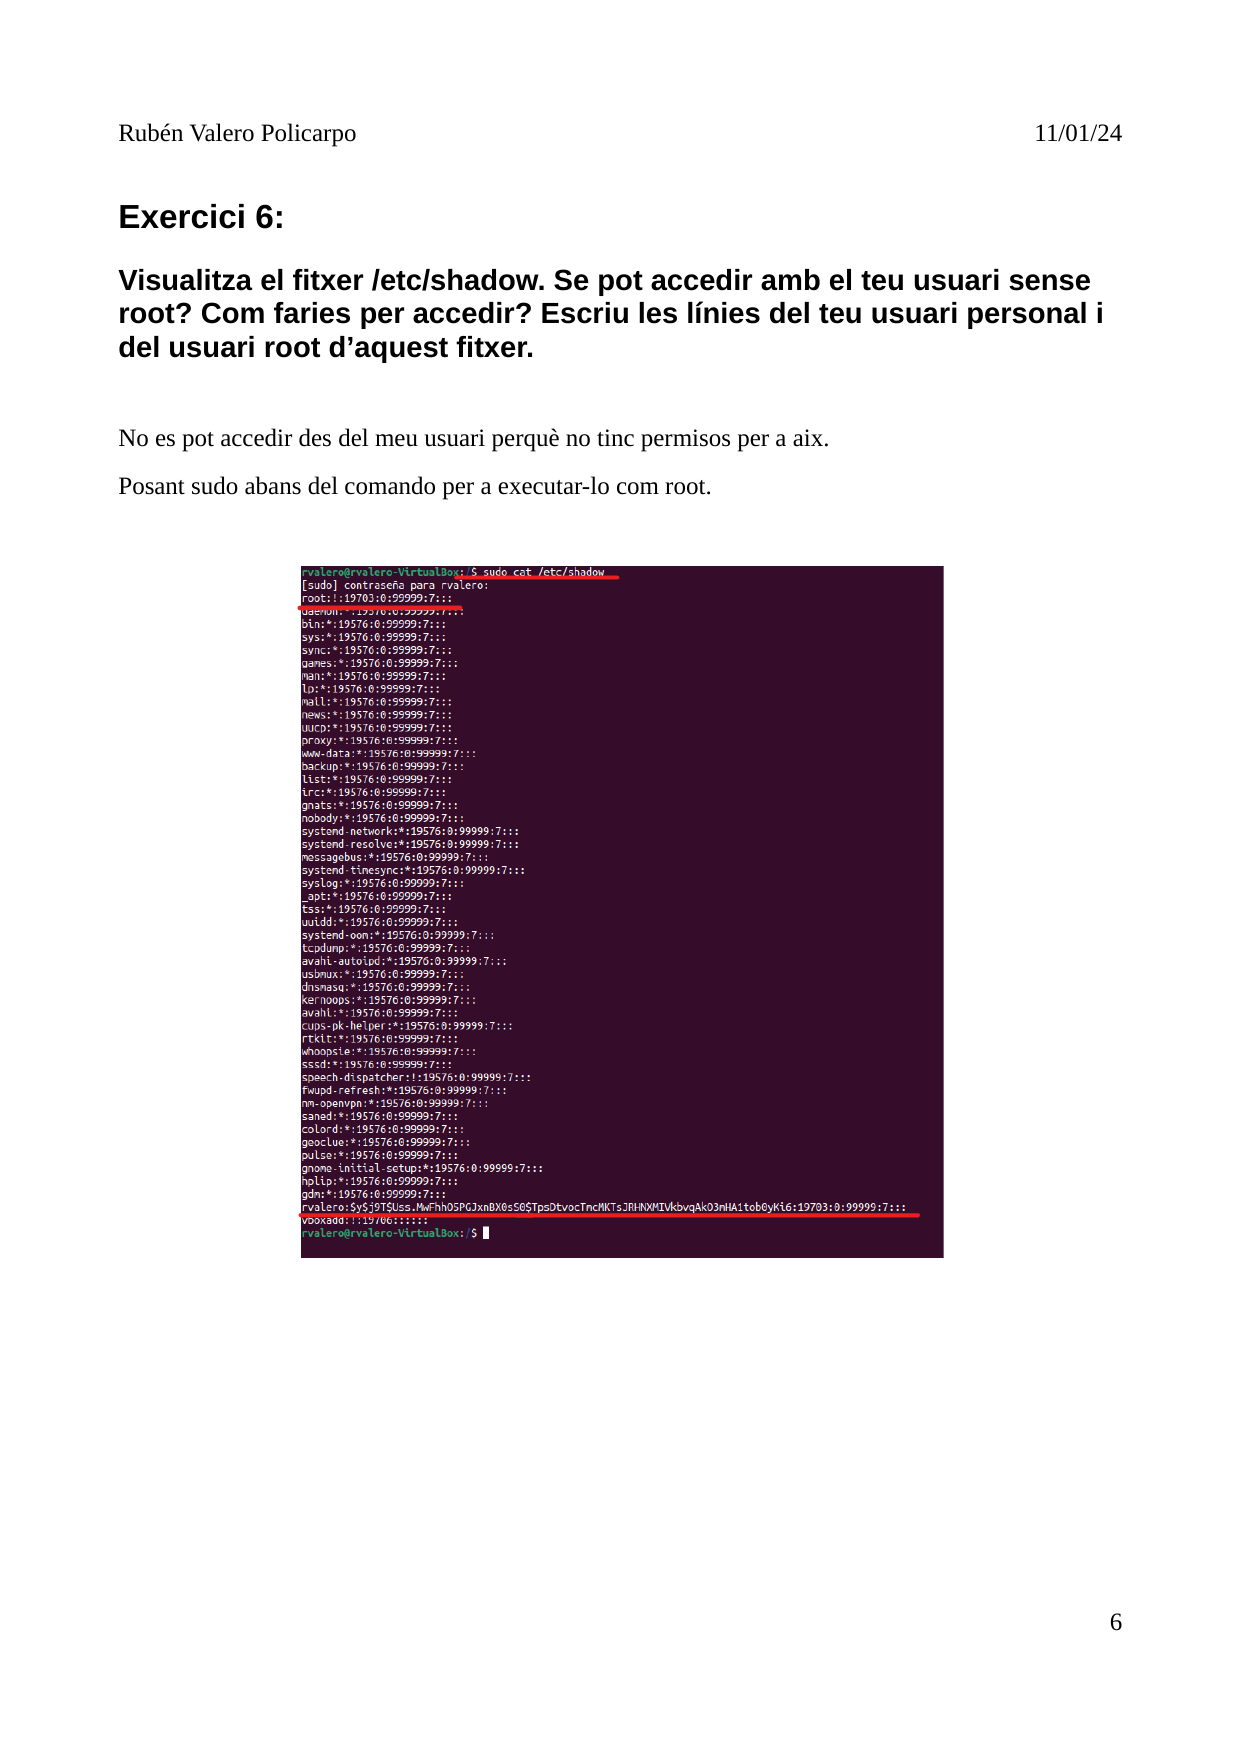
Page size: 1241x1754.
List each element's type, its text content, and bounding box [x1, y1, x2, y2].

subtitle Visualitza el fitxer /etc/shadow. Se pot accedir amb el teu usuari sense root? Com faries per accedir? Escriu les línies del teu usuari personal i del usuari root d’aquest fitxer. [118, 263, 1122, 363]
text No es pot accedir des del meu usuari perquè no tinc permisos per a aix. [118, 423, 1122, 452]
text Posant sudo abans del comando per a executar-lo com root. [118, 471, 1122, 500]
picture [296, 566, 944, 1258]
subtitle Exercici 6: [118, 197, 1122, 236]
